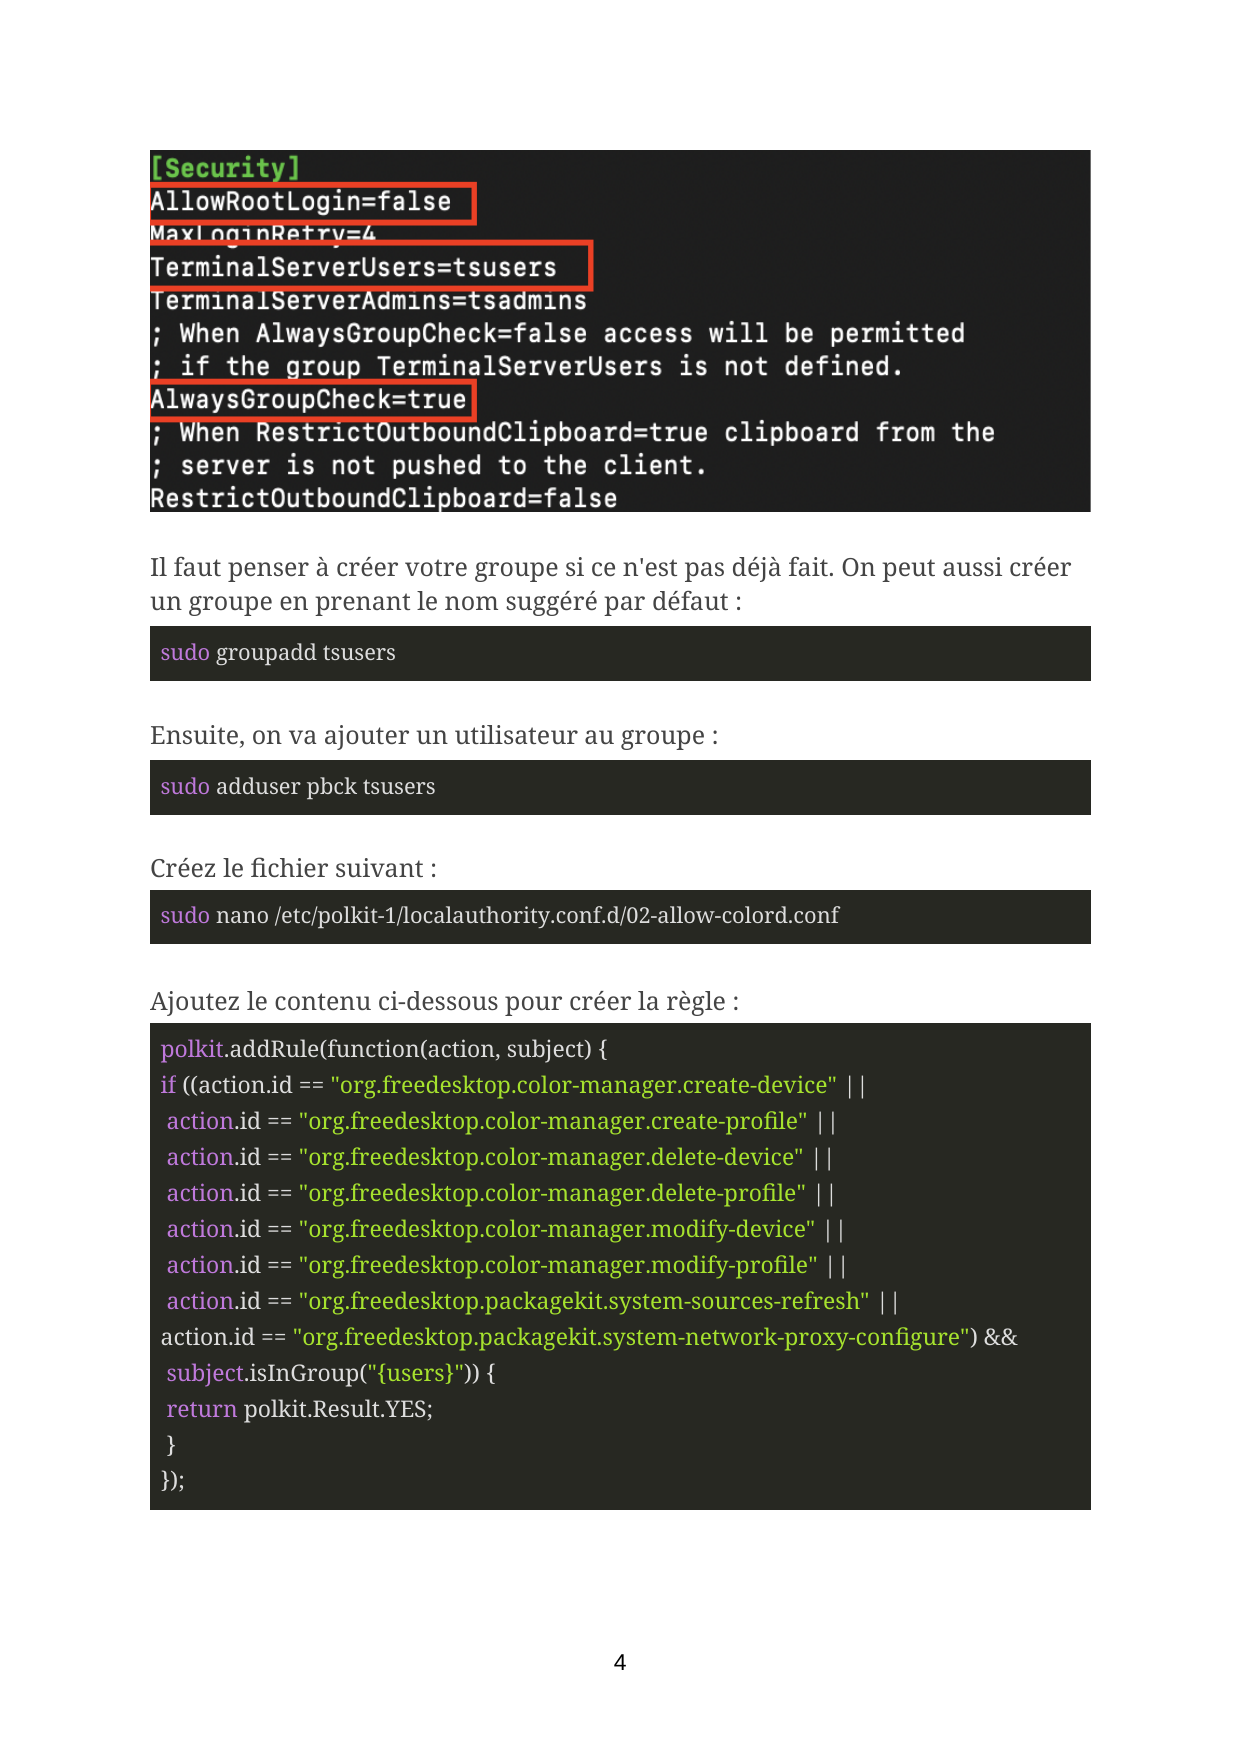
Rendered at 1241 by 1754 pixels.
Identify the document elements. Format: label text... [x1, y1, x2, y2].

subtitle Ensuite, on va ajouter un utilisateur au groupe : [150, 718, 1090, 752]
text Ajoutez le contenu ci-dessous pour créer la règle : [150, 984, 1090, 1018]
table_header sudo adduser pbck tsusers [150, 760, 1091, 815]
picture [150, 150, 1091, 512]
table_header polkit.addRule(function(action, subject) { if ((action.id == "org.freedesktop.color-manager.create-device" || action.id == "org.freedesktop.color-manager.create-profile" || action.id == "org.freedesktop.color-manager.delete-device" || action.id == "org.freedesktop.color-manager.delete-profile" || action.id == "org.freedesktop.color-manager.modify-device" || action.id == "org.freedesktop.color-manager.modify-profile" || action.id == "org.freedesktop.packagekit.system-sources-refresh" || action.id == "org.freedesktop.packagekit.system-network-proxy-configure") && subject.isInGroup("{users}")) { return polkit.Result.YES; } }); [150, 1023, 1091, 1510]
table_header sudo groupadd tsusers [150, 626, 1091, 681]
subtitle Il faut penser à créer votre groupe si ce n'est pas déjà fait. On peut aussi créer un groupe en prenant le nom suggéré par défaut : [150, 549, 1090, 618]
text Créez le fichier suivant : [150, 851, 1090, 885]
table_header sudo nano /etc/polkit-1/localauthority.conf.d/02-allow-colord.conf [150, 890, 1091, 944]
